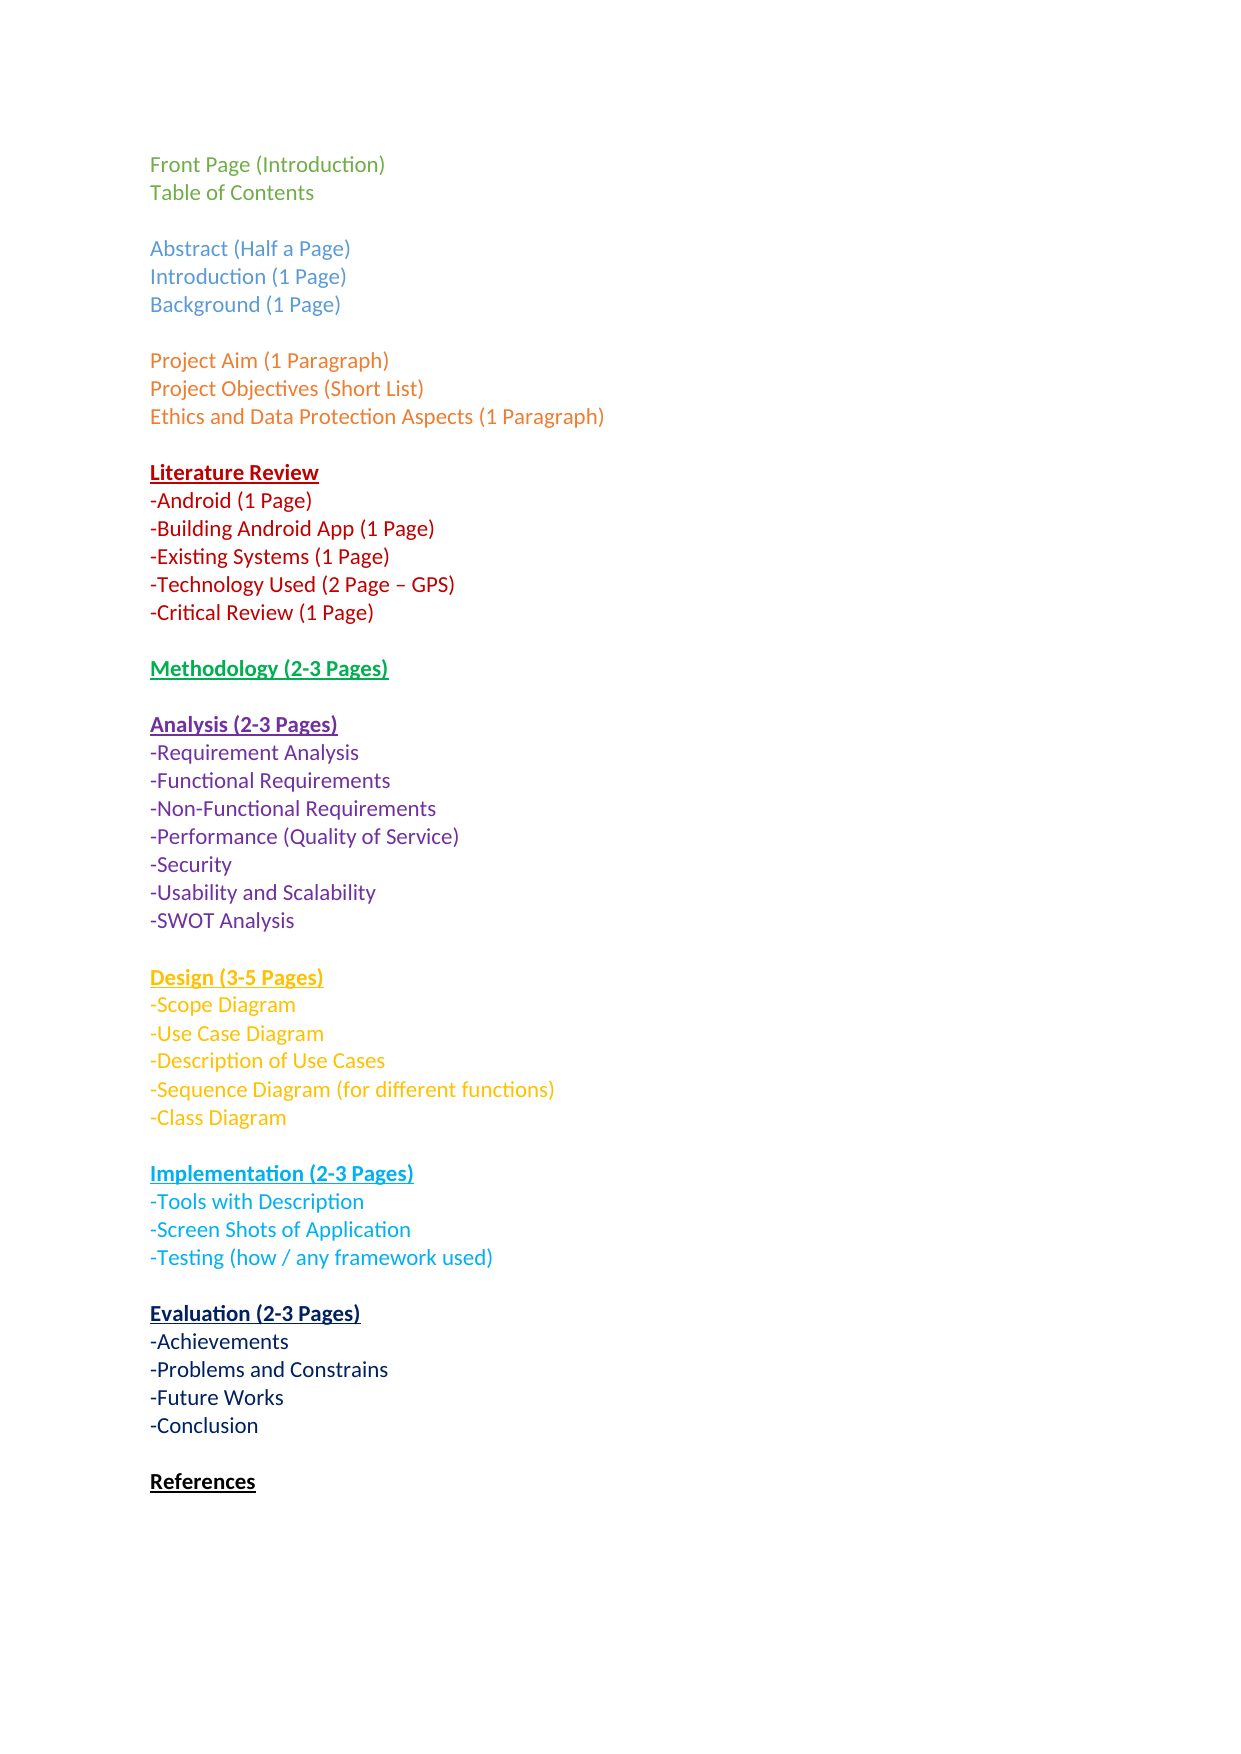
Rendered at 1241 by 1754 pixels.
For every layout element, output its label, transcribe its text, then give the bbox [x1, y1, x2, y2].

text Project Objectives (Short List) [150, 374, 1090, 402]
text Design (3-5 Pages) [150, 963, 1090, 991]
text Abstract (Half a Page) [150, 234, 1090, 262]
text -Screen Shots of Application [150, 1215, 1090, 1243]
text Evaluation (2-3 Pages) [150, 1299, 1090, 1327]
text -Sequence Diagram (for different functions) [150, 1075, 1090, 1103]
text -Class Diagram [150, 1103, 1090, 1131]
text Ethics and Data Protection Aspects (1 Paragraph) [150, 402, 1090, 430]
text Implementation (2-3 Pages) [150, 1159, 1090, 1187]
text Analysis (2-3 Pages) [150, 710, 1090, 738]
text -Testing (how / any framework used) [150, 1243, 1090, 1271]
text References [150, 1467, 1090, 1495]
text -Requirement Analysis [150, 738, 1090, 766]
text -Performance (Quality of Service) [150, 822, 1090, 851]
text Background (1 Page) [150, 290, 1090, 318]
text -Functional Requirements [150, 766, 1090, 794]
text -Security [150, 851, 1090, 878]
text -Existing Systems (1 Page) [150, 542, 1090, 570]
text Literature Review [150, 458, 1090, 486]
text -Critical Review (1 Page) [150, 598, 1090, 626]
text -Conclusion [150, 1411, 1090, 1439]
text -Technology Used (2 Page – GPS) [150, 570, 1090, 598]
text -Android (1 Page) [150, 486, 1090, 514]
text -Future Works [150, 1383, 1090, 1411]
text -Problems and Constrains [150, 1355, 1090, 1383]
text -Usability and Scalability [150, 878, 1090, 907]
text -Non-Functional Requirements [150, 794, 1090, 822]
text -Scope Diagram [150, 991, 1090, 1019]
text Table of Contents [150, 178, 1090, 206]
text Front Page (Introduction) [150, 150, 1090, 178]
text -Achievements [150, 1327, 1090, 1355]
text -Use Case Diagram [150, 1019, 1090, 1047]
text -Building Android App (1 Page) [150, 514, 1090, 542]
text Introduction (1 Page) [150, 262, 1090, 290]
text -Tools with Description [150, 1187, 1090, 1215]
text -Description of Use Cases [150, 1047, 1090, 1075]
text Project Aim (1 Paragraph) [150, 346, 1090, 374]
text -SWOT Analysis [150, 907, 1090, 934]
text Methodology (2-3 Pages) [150, 654, 1090, 682]
